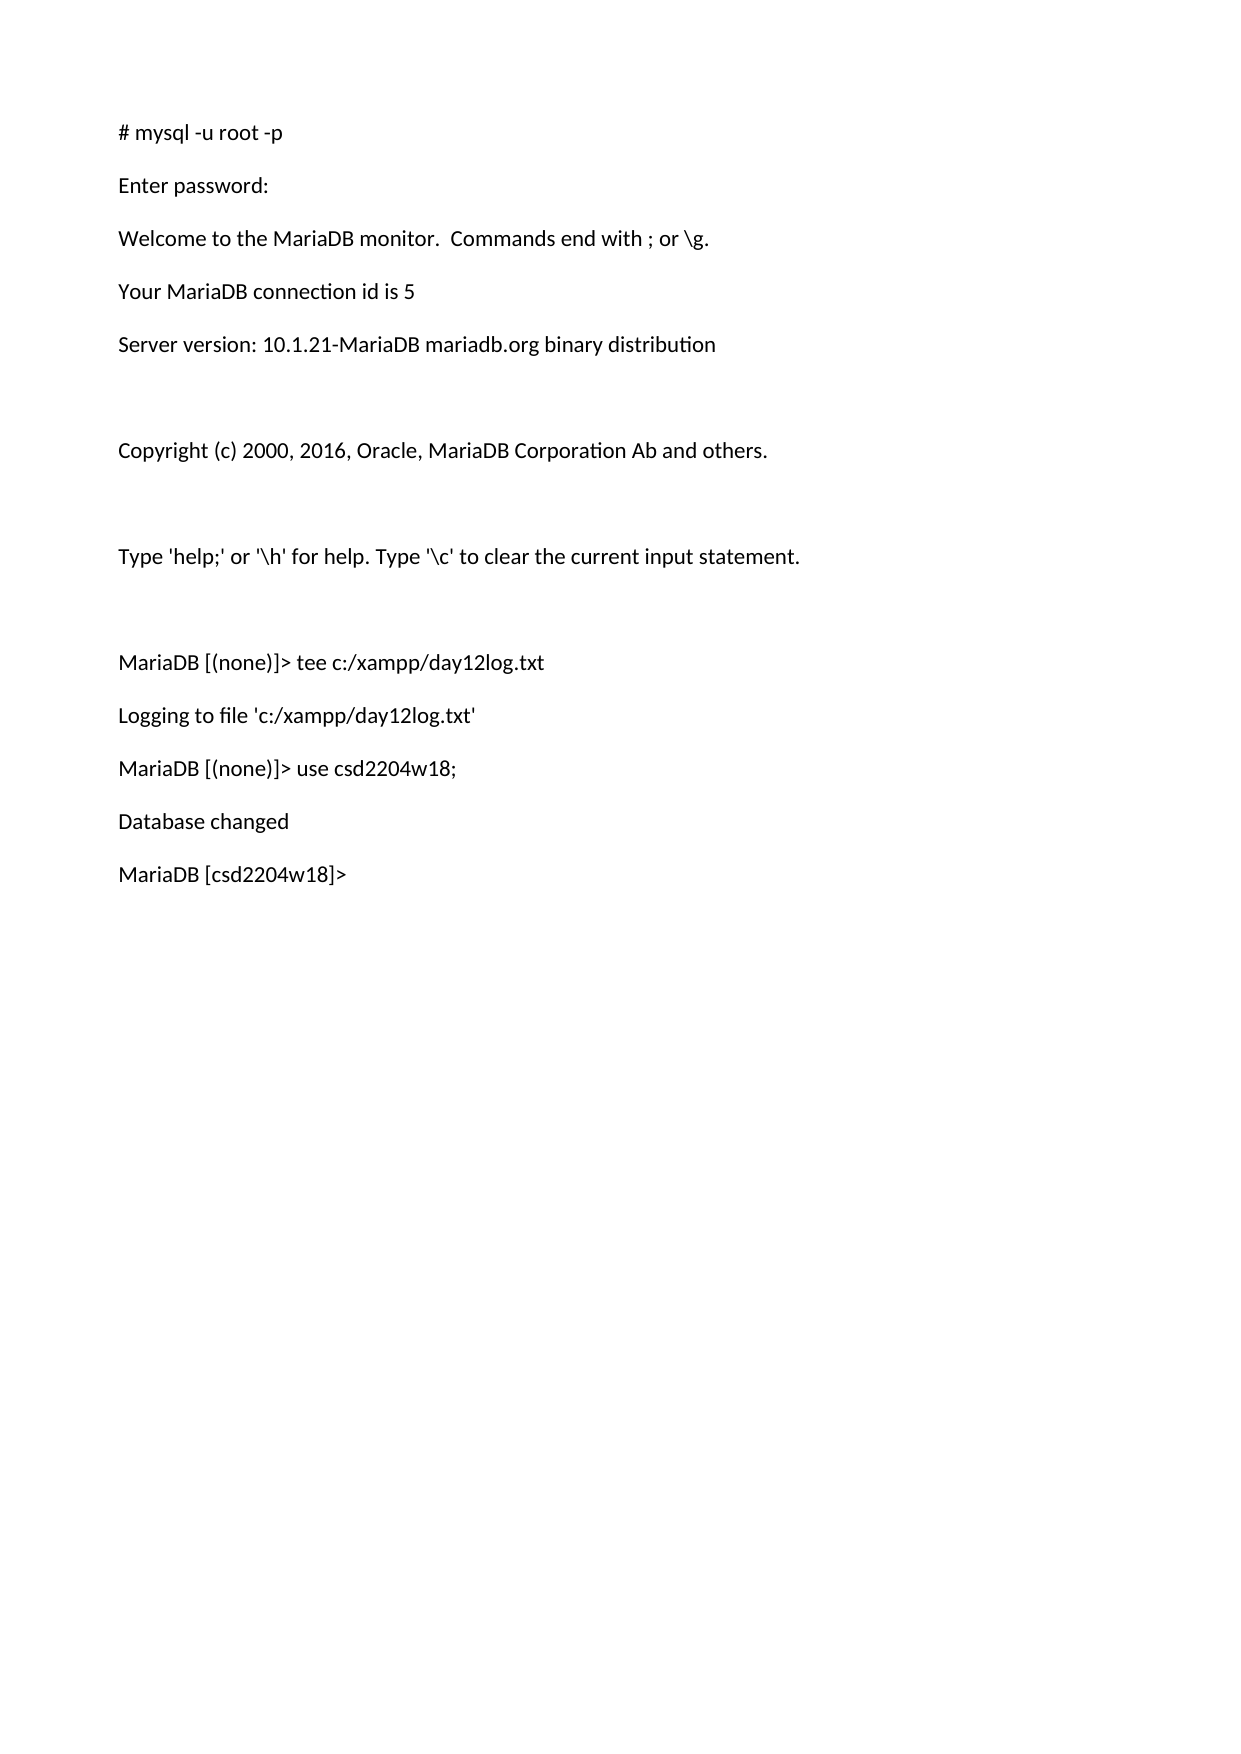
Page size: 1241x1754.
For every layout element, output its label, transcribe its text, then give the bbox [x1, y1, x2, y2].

text # mysql -u root -p [118, 118, 1122, 146]
text Enter password: [118, 171, 1122, 199]
text Welcome to the MariaDB monitor. Commands end with ; or \g. [118, 224, 1122, 252]
text Type 'help;' or '\h' for help. Type '\c' to clear the current input statement. [118, 542, 1122, 570]
text MariaDB [(none)]> use csd2204w18; [118, 754, 1122, 782]
text Database changed [118, 807, 1122, 835]
text Copyright (c) 2000, 2016, Oracle, MariaDB Corporation Ab and others. [118, 436, 1122, 464]
text Logging to file 'c:/xampp/day12log.txt' [118, 701, 1122, 729]
text Your MariaDB connection id is 5 [118, 277, 1122, 305]
text Server version: 10.1.21-MariaDB mariadb.org binary distribution [118, 330, 1122, 358]
text MariaDB [csd2204w18]> [118, 860, 1122, 888]
text MariaDB [(none)]> tee c:/xampp/day12log.txt [118, 648, 1122, 676]
